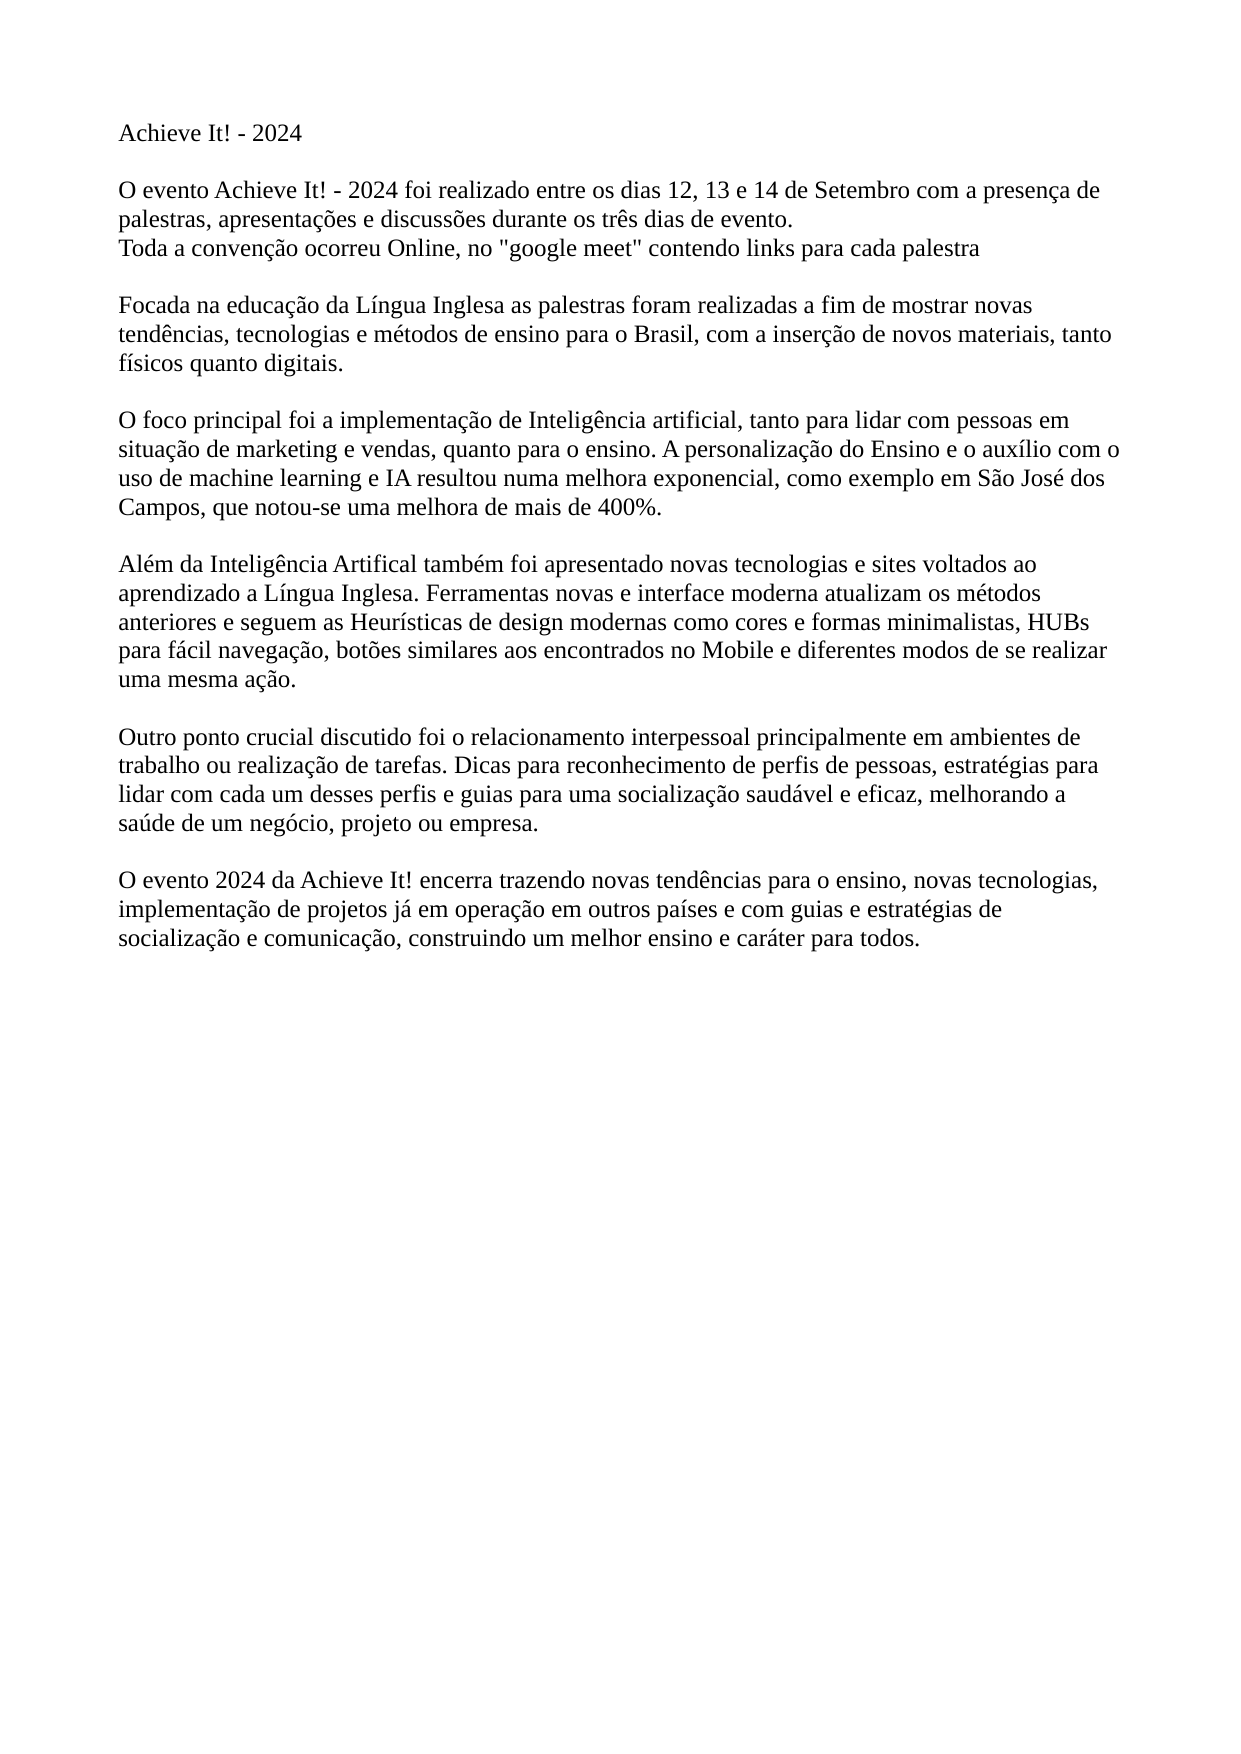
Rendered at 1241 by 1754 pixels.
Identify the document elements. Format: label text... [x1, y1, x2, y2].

text Achieve It! - 2024 [118, 118, 1122, 147]
text O foco principal foi a implementação de Inteligência artificial, tanto para lidar com pessoas em situação de marketing e vendas, quanto para o ensino. A personalização do Ensino e o auxílio com o uso de machine learning e IA resultou numa melhora exponencial, como exemplo em São José dos Campos, que notou-se uma melhora de mais de 400%. [118, 406, 1122, 521]
text O evento 2024 da Achieve It! encerra trazendo novas tendências para o ensino, novas tecnologias, implementação de projetos já em operação em outros países e com guias e estratégias de socialização e comunicação, construindo um melhor ensino e caráter para todos. [118, 866, 1122, 952]
text Além da Inteligência Artifical também foi apresentado novas tecnologias e sites voltados ao aprendizado a Língua Inglesa. Ferramentas novas e interface moderna atualizam os métodos anteriores e seguem as Heurísticas de design modernas como cores e formas minimalistas, HUBs para fácil navegação, botões similares aos encontrados no Mobile e diferentes modos de se realizar uma mesma ação. [118, 549, 1122, 693]
text Focada na educação da Língua Inglesa as palestras foram realizadas a fim de mostrar novas tendências, tecnologias e métodos de ensino para o Brasil, com a inserção de novos materiais, tanto físicos quanto digitais. [118, 291, 1122, 377]
text Toda a convenção ocorreu Online, no "google meet" contendo links para cada palestra [118, 233, 1122, 262]
text O evento Achieve It! - 2024 foi realizado entre os dias 12, 13 e 14 de Setembro com a presença de palestras, apresentações e discussões durante os três dias de evento. [118, 176, 1122, 233]
text Outro ponto crucial discutido foi o relacionamento interpessoal principalmente em ambientes de trabalho ou realização de tarefas. Dicas para reconhecimento de perfis de pessoas, estratégias para lidar com cada um desses perfis e guias para uma socialização saudável e eficaz, melhorando a saúde de um negócio, projeto ou empresa. [118, 722, 1122, 837]
